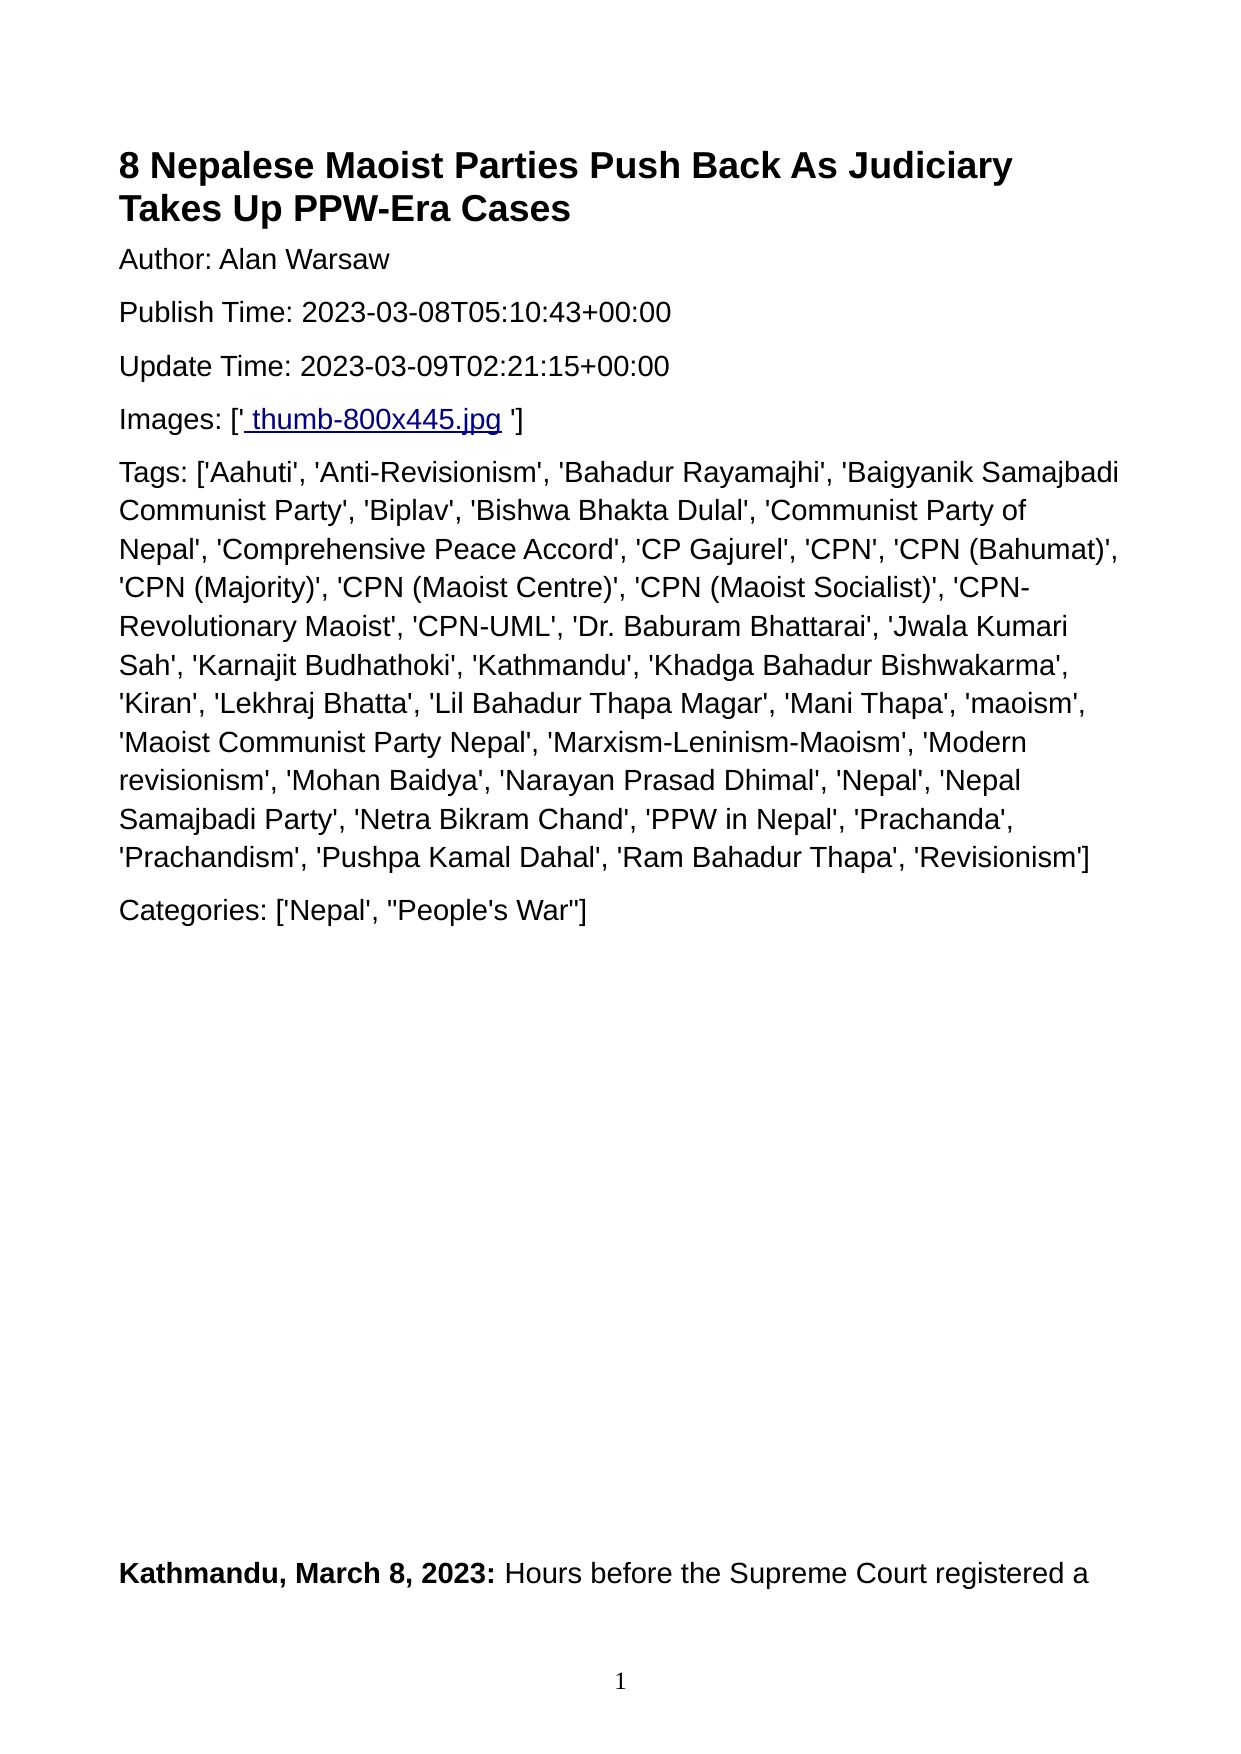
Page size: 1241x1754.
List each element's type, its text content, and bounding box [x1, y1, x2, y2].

subtitle 8 Nepalese Maoist Parties Push Back As Judiciary Takes Up PPW-Era Cases [118, 143, 1122, 230]
text Author: Alan Warsaw [118, 242, 1122, 276]
text Categories: ['Nepal', "People's War"] [118, 893, 1122, 927]
text Tags: ['Aahuti', 'Anti-Revisionism', 'Bahadur Rayamajhi', 'Baigyanik Samajbadi Communist Party', 'Biplav', 'Bishwa Bhakta Dulal', 'Communist Party of Nepal', 'Comprehensive Peace Accord', 'CP Gajurel', 'CPN', 'CPN (Bahumat)', 'CPN (Majority)', 'CPN (Maoist Centre)', 'CPN (Maoist Socialist)', 'CPN-Revolutionary Maoist', 'CPN-UML', 'Dr. Baburam Bhattarai', 'Jwala Kumari Sah', 'Karnajit Budhathoki', 'Kathmandu', 'Khadga Bahadur Bishwakarma', 'Kiran', 'Lekhraj Bhatta', 'Lil Bahadur Thapa Magar', 'Mani Thapa', 'maoism', 'Maoist Communist Party Nepal', 'Marxism-Leninism-Maoism', 'Modern revisionism', 'Mohan Baidya', 'Narayan Prasad Dhimal', 'Nepal', 'Nepal Samajbadi Party', 'Netra Bikram Chand', 'PPW in Nepal', 'Prachanda', 'Prachandism', 'Pushpa Kamal Dahal', 'Ram Bahadur Thapa', 'Revisionism'] [118, 455, 1122, 874]
text Kathmandu, March 8, 2023: Hours before the Supreme Court registered a [118, 946, 1122, 1590]
text Update Time: 2023-03-09T02:21:15+00:00 [118, 348, 1122, 382]
text Publish Time: 2023-03-08T05:10:43+00:00 [118, 295, 1122, 329]
text Images: [' thumb-800x445.jpg '] [118, 402, 1122, 435]
